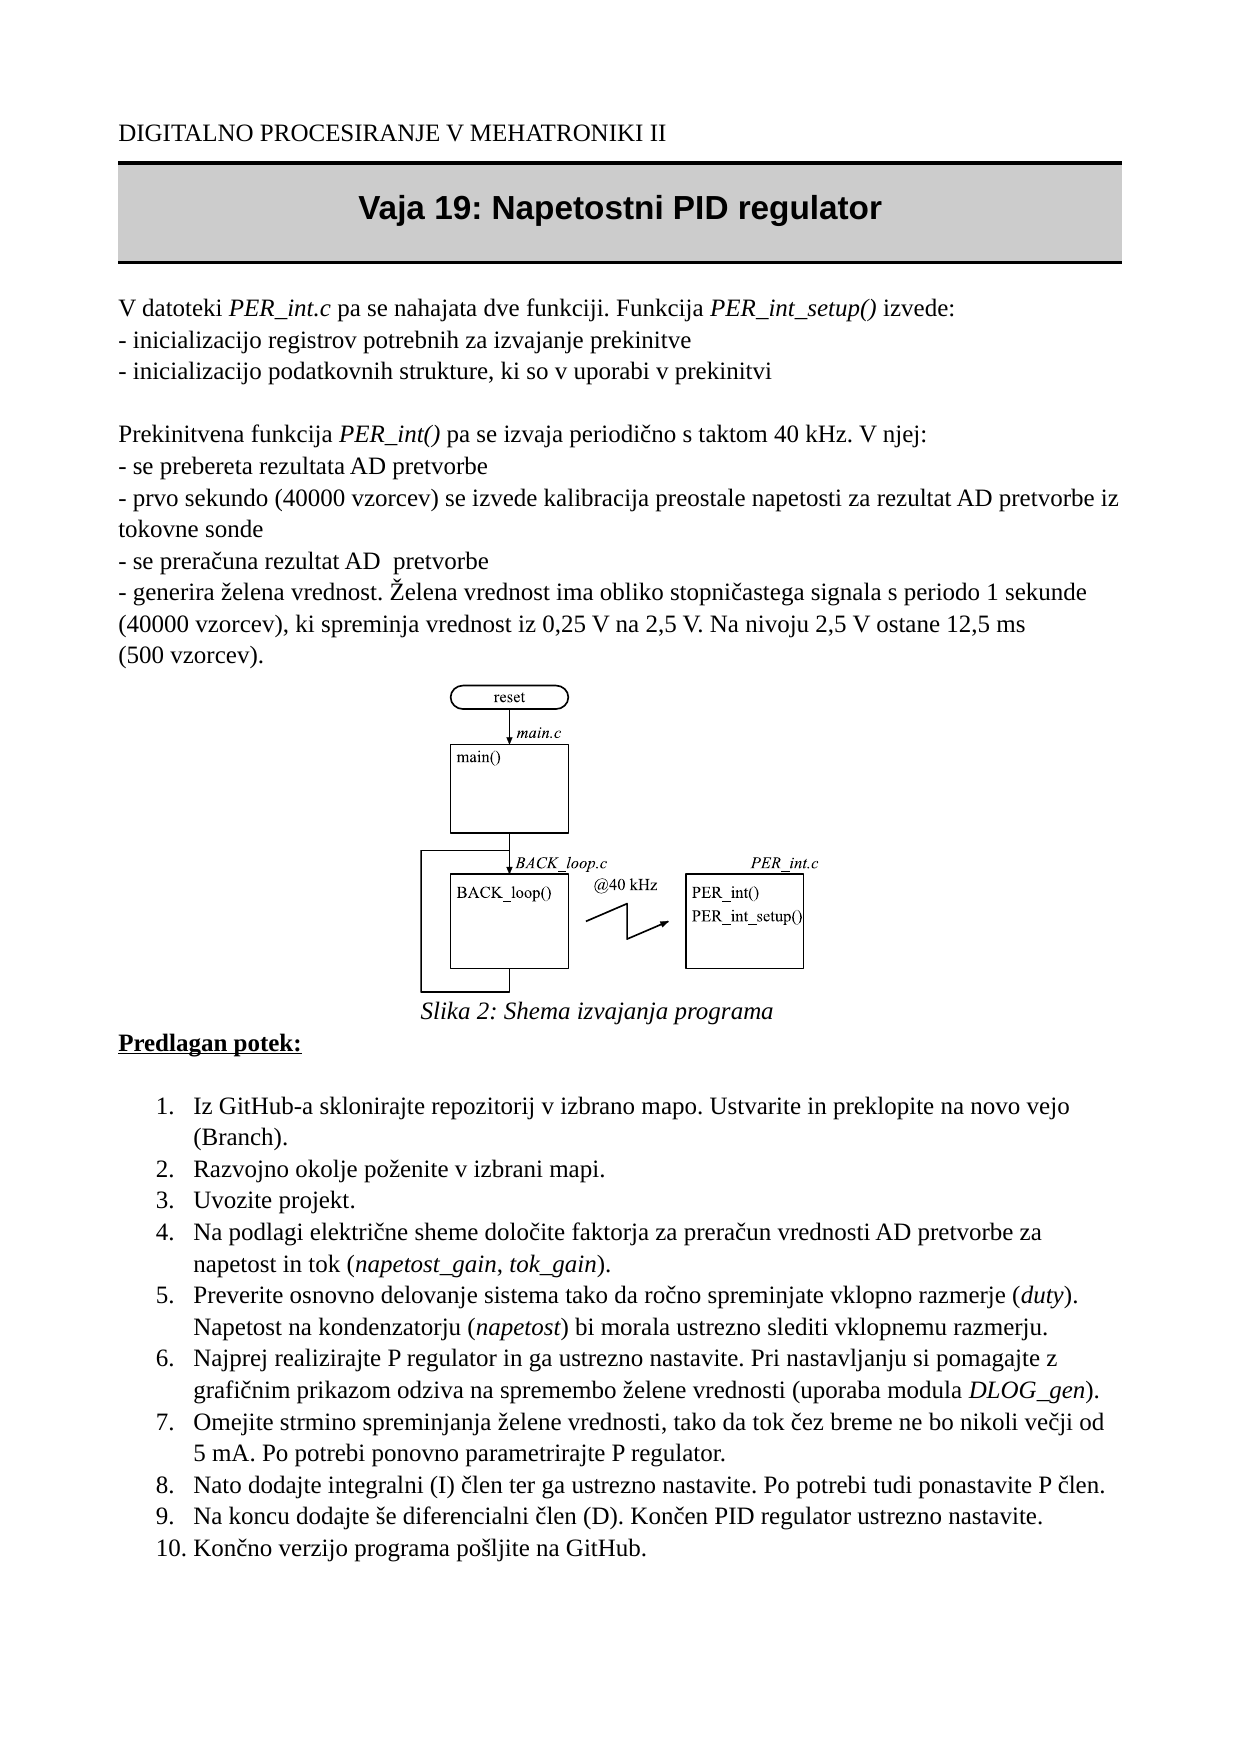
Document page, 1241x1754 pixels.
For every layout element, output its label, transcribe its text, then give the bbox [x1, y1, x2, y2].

text - se preračuna rezultat AD pretvorbe [118, 546, 1122, 574]
list Nato dodajte integralni (I) člen ter ga ustrezno nastavite. Po potrebi tudi ponastavite P člen. [156, 1470, 1122, 1498]
text - generira želena vrednost. Želena vrednost ima obliko stopničastega signala s periodo 1 sekunde (40000 vzorcev), ki spreminja vrednost iz 0,25 V na 2,5 V. Na nivoju 2,5 V ostane 12,5 ms (500 vzorcev). [118, 577, 1122, 669]
list Najprej realizirajte P regulator in ga ustrezno nastavite. Pri nastavljanju si pomagajte z grafičnim prikazom odziva na spremembo želene vrednosti (uporaba modula DLOG_gen). [156, 1343, 1122, 1404]
list Preverite osnovno delovanje sistema tako da ročno spreminjate vklopno razmerje (duty). Napetost na kondenzatorju (napetost) bi morala ustrezno slediti vklopnemu razmerju. [156, 1280, 1122, 1341]
list Iz GitHub-a sklonirajte repozitorij v izbrano mapo. Ustvarite in preklopite na novo vejo (Branch). [156, 1091, 1122, 1151]
list Razvojno okolje poženite v izbrani mapi. [156, 1154, 1122, 1183]
text - inicializacijo podatkovnih strukture, ki so v uporabi v prekinitvi [118, 356, 1122, 385]
list Uvozite projekt. [156, 1186, 1122, 1214]
list Končno verzijo programa pošljite na GitHub. [156, 1533, 1122, 1562]
text - prvo sekundo (40000 vzorcev) se izvede kalibracija preostale napetosti za rezultat AD pretvorbe iz tokovne sonde [118, 483, 1122, 543]
text - inicializacijo registrov potrebnih za izvajanje prekinitve [118, 325, 1122, 354]
text V datoteki PER_int.c pa se nahajata dve funkciji. Funkcija PER_int_setup() izvede: [118, 293, 1122, 322]
text Predlagan potek: [118, 672, 1122, 1057]
text Slika 2: Shema izvajanja programa [420, 684, 820, 1025]
text - se prebereta rezultata AD pretvorbe [118, 451, 1122, 480]
list Na podlagi električne sheme določite faktorja za preračun vrednosti AD pretvorbe za napetost in tok (napetost_gain, tok_gain). [156, 1217, 1122, 1277]
list Omejite strmino spreminjanja želene vrednosti, tako da tok čez breme ne bo nikoli večji od 5 mA. Po potrebi ponovno parametrirajte P regulator. [156, 1407, 1122, 1467]
list Na koncu dodajte še diferencialni člen (D). Končen PID regulator ustrezno nastavite. [156, 1501, 1122, 1530]
text Prekinitvena funkcija PER_int() pa se izvaja periodično s taktom 40 kHz. V njej: [118, 419, 1122, 448]
